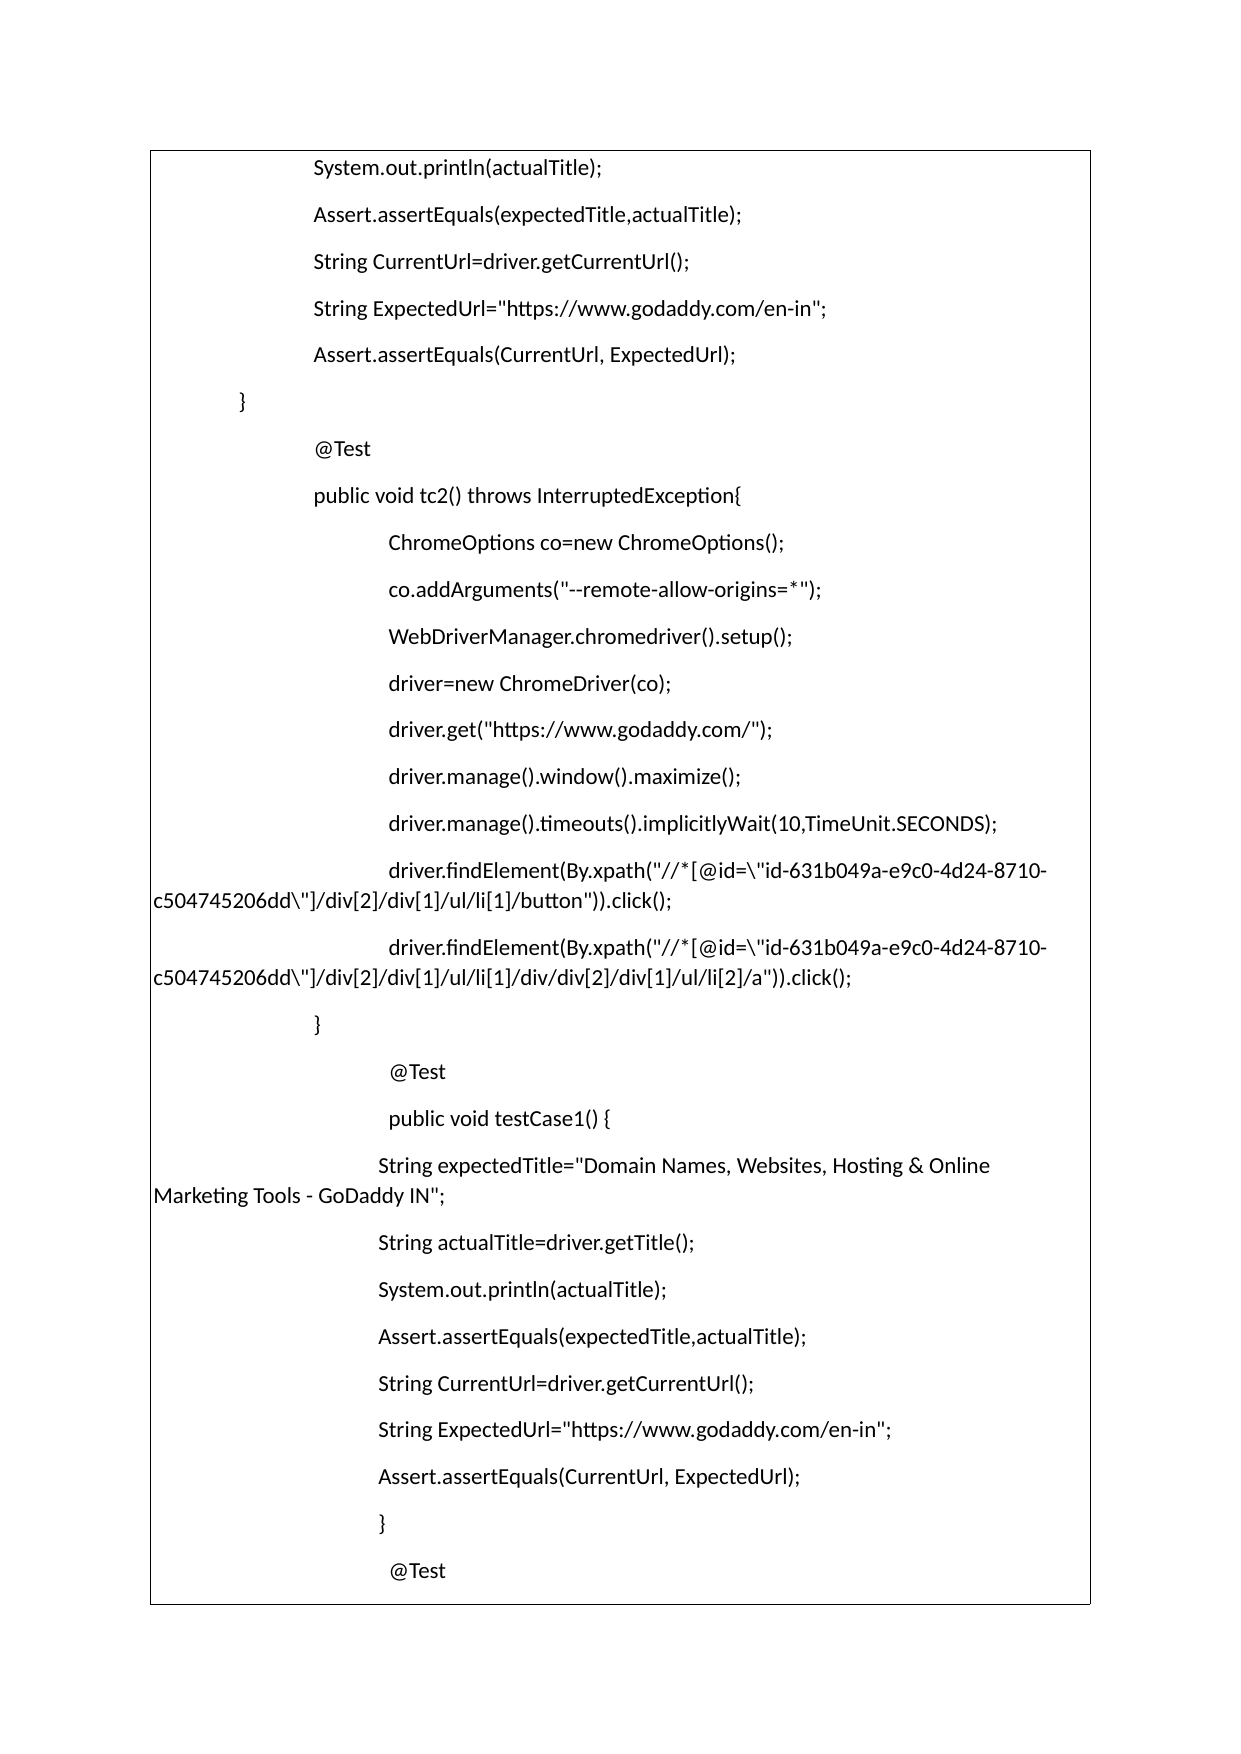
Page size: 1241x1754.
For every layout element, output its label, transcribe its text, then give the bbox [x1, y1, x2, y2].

text driver.findElement(By.xpath("//*[@id=\"id-631b049a-e9c0-4d24-8710-c504745206dd\"]/div[2]/div[1]/ul/li[1]/button")).click(); [153, 856, 1087, 914]
text } [153, 1010, 1087, 1038]
text String actualTitle=driver.getTitle(); [153, 1228, 1087, 1256]
text String CurrentUrl=driver.getCurrentUrl(); [153, 1369, 1087, 1397]
text @Test [153, 1057, 1087, 1085]
text } [153, 1509, 1087, 1537]
text WebDriverManager.chromedriver().setup(); [153, 622, 1087, 650]
text driver.get("https://www.godaddy.com/"); [153, 716, 1087, 743]
text String ExpectedUrl="https://www.godaddy.com/en-in"; [153, 294, 1087, 322]
text Assert.assertEquals(CurrentUrl, ExpectedUrl); [153, 341, 1087, 368]
text String CurrentUrl=driver.getCurrentUrl(); [153, 247, 1087, 275]
text co.addArguments("--remote-allow-origins=*"); [153, 575, 1087, 603]
text driver=new ChromeDriver(co); [153, 669, 1087, 697]
text ChromeOptions co=new ChromeOptions(); [153, 528, 1087, 556]
text System.out.println(actualTitle); [153, 1275, 1087, 1303]
text public void tc2() throws InterruptedException{ [153, 481, 1087, 509]
text } [153, 387, 1087, 415]
text String expectedTitle="Domain Names, Websites, Hosting & Online Marketing Tools - GoDaddy IN"; [153, 1151, 1087, 1209]
text @Test [153, 434, 1087, 462]
text System.out.println(actualTitle); [153, 153, 1087, 181]
text Assert.assertEquals(expectedTitle,actualTitle); [153, 1322, 1087, 1350]
text driver.findElement(By.xpath("//*[@id=\"id-631b049a-e9c0-4d24-8710-c504745206dd\"]/div[2]/div[1]/ul/li[1]/div/div[2]/div[1]/ul/li[2]/a")).click(); [153, 933, 1087, 991]
text @Test [153, 1556, 1087, 1584]
text Assert.assertEquals(expectedTitle,actualTitle); [153, 200, 1087, 228]
text driver.manage().timeouts().implicitlyWait(10,TimeUnit.SECONDS); [153, 809, 1087, 837]
text driver.manage().window().maximize(); [153, 762, 1087, 790]
text String ExpectedUrl="https://www.godaddy.com/en-in"; [153, 1416, 1087, 1443]
text public void testCase1() { [153, 1104, 1087, 1132]
text Assert.assertEquals(CurrentUrl, ExpectedUrl); [153, 1462, 1087, 1490]
